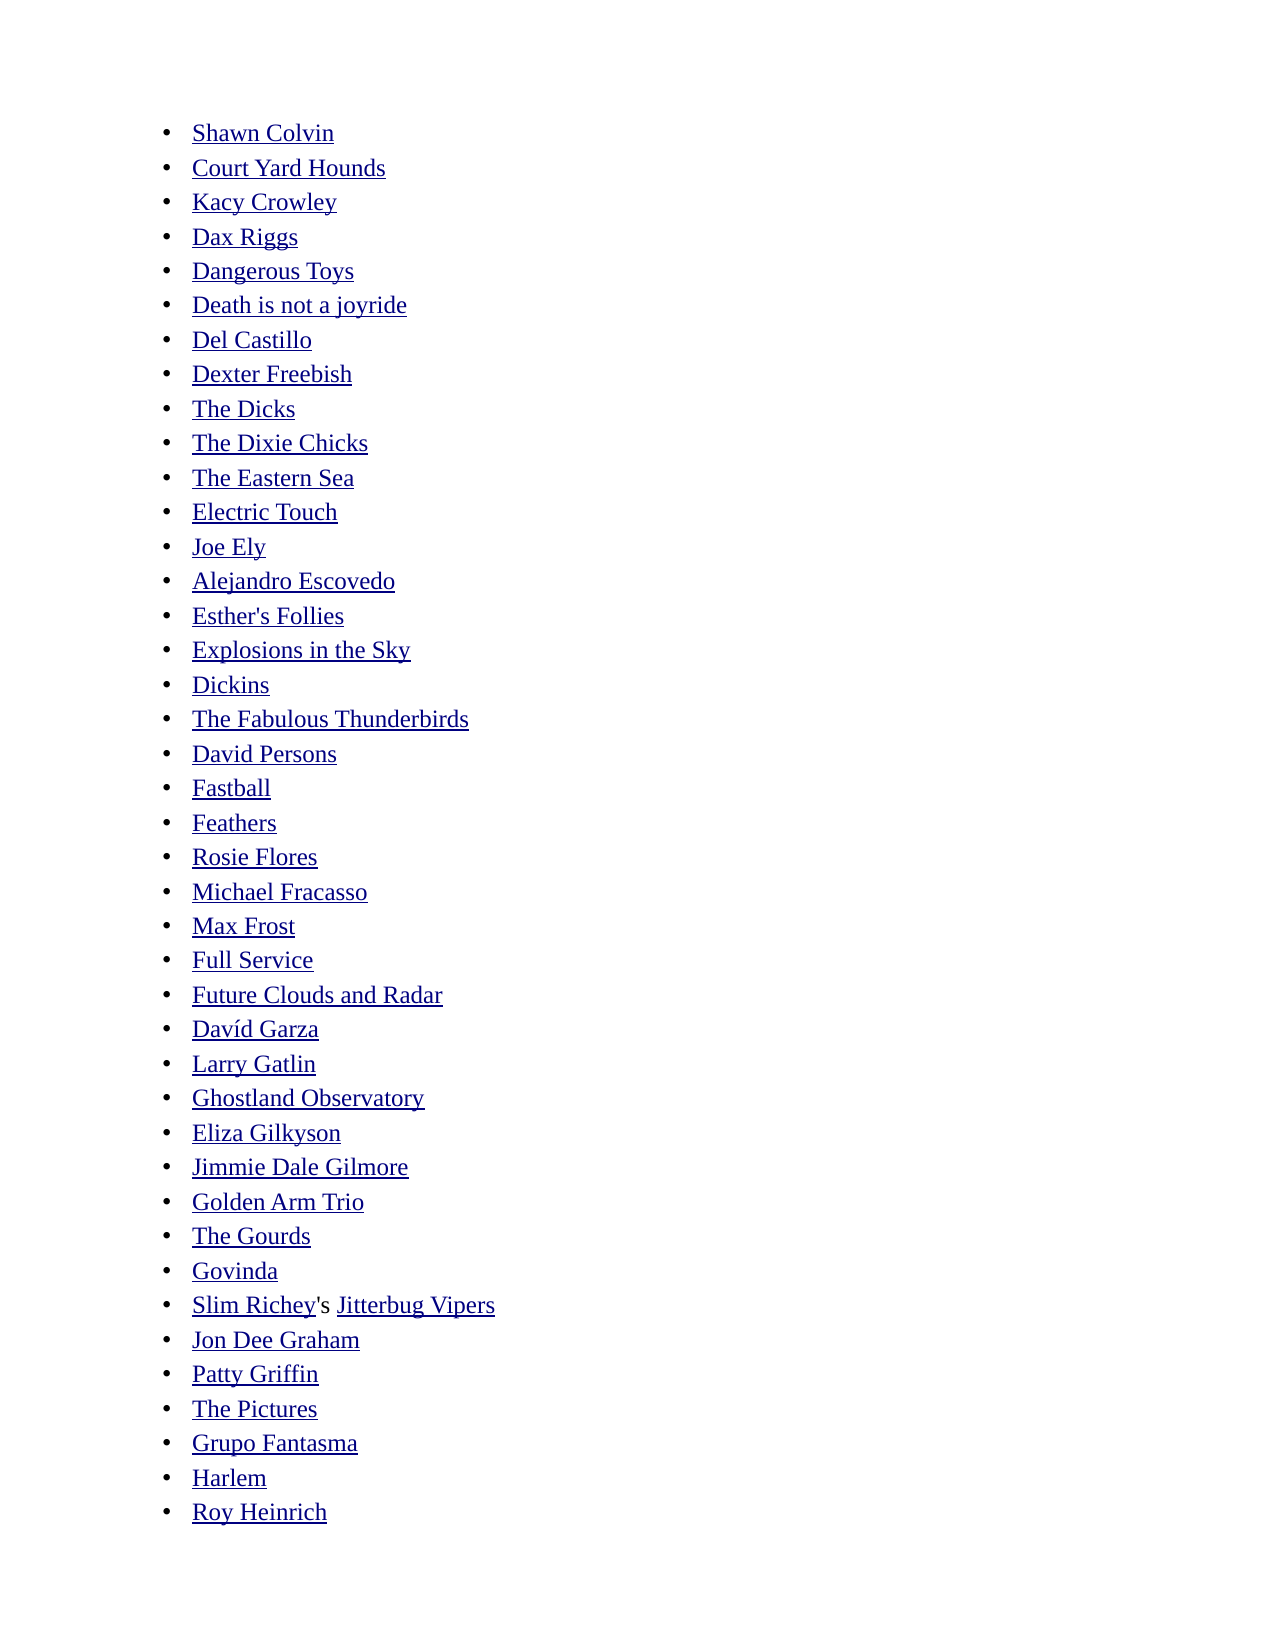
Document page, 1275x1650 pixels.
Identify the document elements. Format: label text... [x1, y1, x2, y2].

list Harlem [162, 1463, 1157, 1492]
list Golden Arm Trio [162, 1187, 1157, 1216]
list Dexter Freebish [162, 359, 1157, 388]
list Esther's Follies [162, 601, 1157, 629]
list David Persons [162, 739, 1157, 767]
list Jon Dee Graham [162, 1325, 1157, 1354]
list Davíd Garza [162, 1014, 1157, 1043]
list Alejandro Escovedo [162, 566, 1157, 595]
list Rosie Flores [162, 842, 1157, 871]
list Fastball [162, 773, 1157, 802]
list Dickins [162, 670, 1157, 698]
list Del Castillo [162, 325, 1157, 354]
list Future Clouds and Radar [162, 980, 1157, 1009]
list Kacy Crowley [162, 187, 1157, 216]
list The Fabulous Thunderbirds [162, 704, 1157, 733]
list Full Service [162, 946, 1157, 974]
list Dax Riggs [162, 222, 1157, 250]
list The Dixie Chicks [162, 428, 1157, 457]
list Joe Ely [162, 532, 1157, 561]
list Shawn Colvin [162, 118, 1157, 147]
list Govinda [162, 1256, 1157, 1285]
list Explosions in the Sky [162, 635, 1157, 664]
list Feathers [162, 808, 1157, 836]
list Patty Griffin [162, 1359, 1157, 1388]
list Slim Richey's Jitterbug Vipers [162, 1290, 1157, 1319]
list Court Yard Hounds [162, 153, 1157, 181]
list Larry Gatlin [162, 1049, 1157, 1078]
list The Pictures [162, 1394, 1157, 1423]
list Death is not a joyride [162, 291, 1157, 319]
list The Eastern Sea [162, 463, 1157, 492]
list Michael Fracasso [162, 877, 1157, 905]
list Max Frost [162, 911, 1157, 940]
list Roy Heinrich [162, 1497, 1157, 1526]
list Eliza Gilkyson [162, 1118, 1157, 1147]
list The Gourds [162, 1221, 1157, 1250]
list Dangerous Toys [162, 256, 1157, 285]
list Grupo Fantasma [162, 1428, 1157, 1457]
list The Dicks [162, 394, 1157, 423]
list Jimmie Dale Gilmore [162, 1152, 1157, 1181]
list Ghostland Observatory [162, 1083, 1157, 1112]
list Electric Touch [162, 497, 1157, 526]
